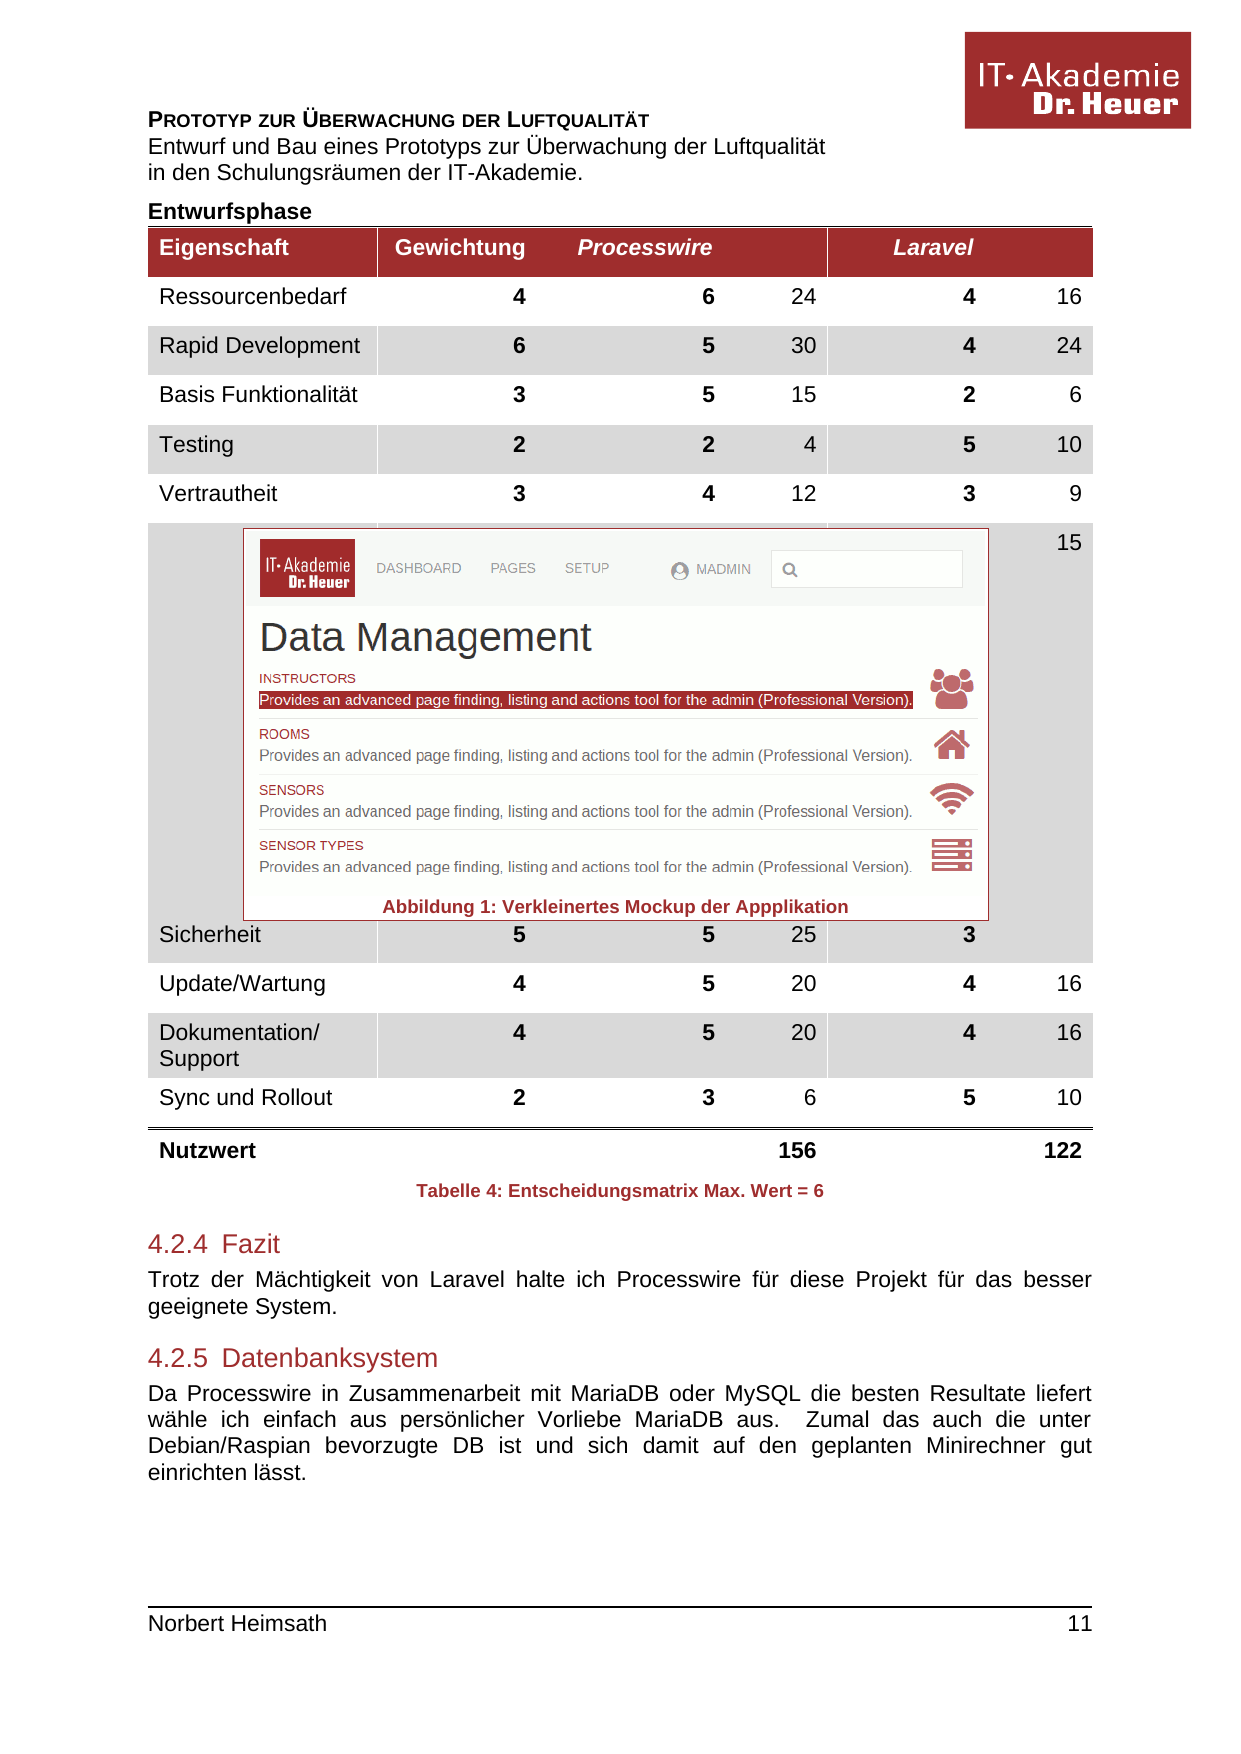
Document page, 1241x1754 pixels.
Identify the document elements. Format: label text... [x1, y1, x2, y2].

text Da Processwire in Zusammenarbeit mit MariaDB oder MySQL die besten Resultate liefert wähle ich einfach aus persönlicher Vorliebe MariaDB aus. Zumal das auch die unter Debian/Raspian bevorzugte DB ist und sich damit auf den geplanten Minirechner gut einrichten lässt. [148, 1380, 1092, 1485]
table_cell [828, 1130, 987, 1180]
table_cell Dokumentation/ Support [148, 1013, 377, 1078]
table_cell 20 [726, 1013, 827, 1078]
table_cell 5 [378, 921, 537, 963]
table_cell [537, 1130, 726, 1180]
table_cell 3 [828, 474, 987, 523]
table_cell 5 [828, 1078, 987, 1127]
table_cell 5 [537, 921, 726, 963]
table_cell 24 [987, 326, 1093, 375]
table_header Eigenschaft [148, 228, 377, 277]
table_cell 4 [378, 1013, 537, 1078]
table_cell 5 [537, 1013, 726, 1078]
table_header Processwire [537, 228, 726, 277]
table_cell 4 [726, 425, 827, 474]
table_cell [726, 523, 827, 528]
picture [246, 531, 985, 896]
table_cell 4 [378, 277, 537, 326]
table_cell Rapid Development [148, 326, 377, 375]
table_cell 3 [378, 375, 537, 424]
table_cell Update/Wartung [148, 964, 377, 1013]
text Trotz der Mächtigkeit von Laravel halte ich Processwire für diese Projekt für das besser geeignete System. [148, 1266, 1092, 1319]
table_cell 2 [537, 425, 726, 474]
subtitle Fazit [148, 1228, 1092, 1260]
table_cell 2 [378, 1078, 537, 1127]
table_cell 5 [537, 964, 726, 1013]
table_cell 4 [378, 964, 537, 1013]
subtitle Datenbanksystem [148, 1342, 1092, 1373]
table_cell Sicherheit [148, 523, 377, 963]
table_cell Basis Funktionalität [148, 375, 377, 424]
table_cell Vertrautheit [148, 474, 377, 523]
table_cell 24 [726, 277, 827, 326]
table_header Gewichtung [378, 228, 537, 277]
table_cell [537, 523, 726, 528]
table_header [726, 228, 827, 277]
table_cell 12 [726, 474, 827, 523]
table_header Laravel [828, 228, 987, 277]
table_cell 5 [828, 425, 987, 474]
table_cell 3 [378, 474, 537, 523]
table_cell 3 [828, 921, 987, 963]
table_cell [378, 523, 537, 528]
table_cell 6 [726, 1078, 827, 1127]
table_cell Nutzwert [148, 1130, 377, 1180]
table_cell 2 [828, 375, 987, 424]
table_cell Sync und Rollout [148, 1078, 377, 1127]
table_cell 4 [828, 326, 987, 375]
table_cell 25 [726, 921, 827, 963]
table_cell Ressourcenbedarf [148, 277, 377, 326]
text Tabelle 4: Entscheidungsmatrix Max. Wert = 6 [148, 1180, 1092, 1201]
table_cell 10 [987, 1078, 1093, 1127]
table_cell 16 [987, 277, 1093, 326]
table_cell 122 [987, 1130, 1093, 1180]
table_cell 9 [987, 474, 1093, 523]
table_cell 10 [987, 425, 1093, 474]
table_cell 5 [537, 375, 726, 424]
table_cell 30 [726, 326, 827, 375]
table_cell 20 [726, 964, 827, 1013]
table_cell 4 [828, 277, 987, 326]
table_cell 15 [987, 523, 1093, 963]
table_cell 4 [537, 474, 726, 523]
table_cell [828, 523, 987, 528]
table_header [987, 228, 1093, 277]
text Abbildung 1: Verkleinertes Mockup der Appplikation [246, 896, 985, 917]
table_cell 15 [726, 375, 827, 424]
table_cell 2 [378, 425, 537, 474]
table_cell 6 [537, 277, 726, 326]
table_cell [378, 1130, 537, 1180]
table_cell 5 [537, 326, 726, 375]
table_cell 4 [828, 1013, 987, 1078]
table_cell 6 [378, 326, 537, 375]
table_cell 6 [987, 375, 1093, 424]
table_cell 3 [537, 1078, 726, 1127]
table_cell 16 [987, 1013, 1093, 1078]
table_cell 156 [726, 1130, 827, 1180]
table_cell 4 [828, 964, 987, 1013]
table_cell 16 [987, 964, 1093, 1013]
table_cell Testing [148, 425, 377, 474]
